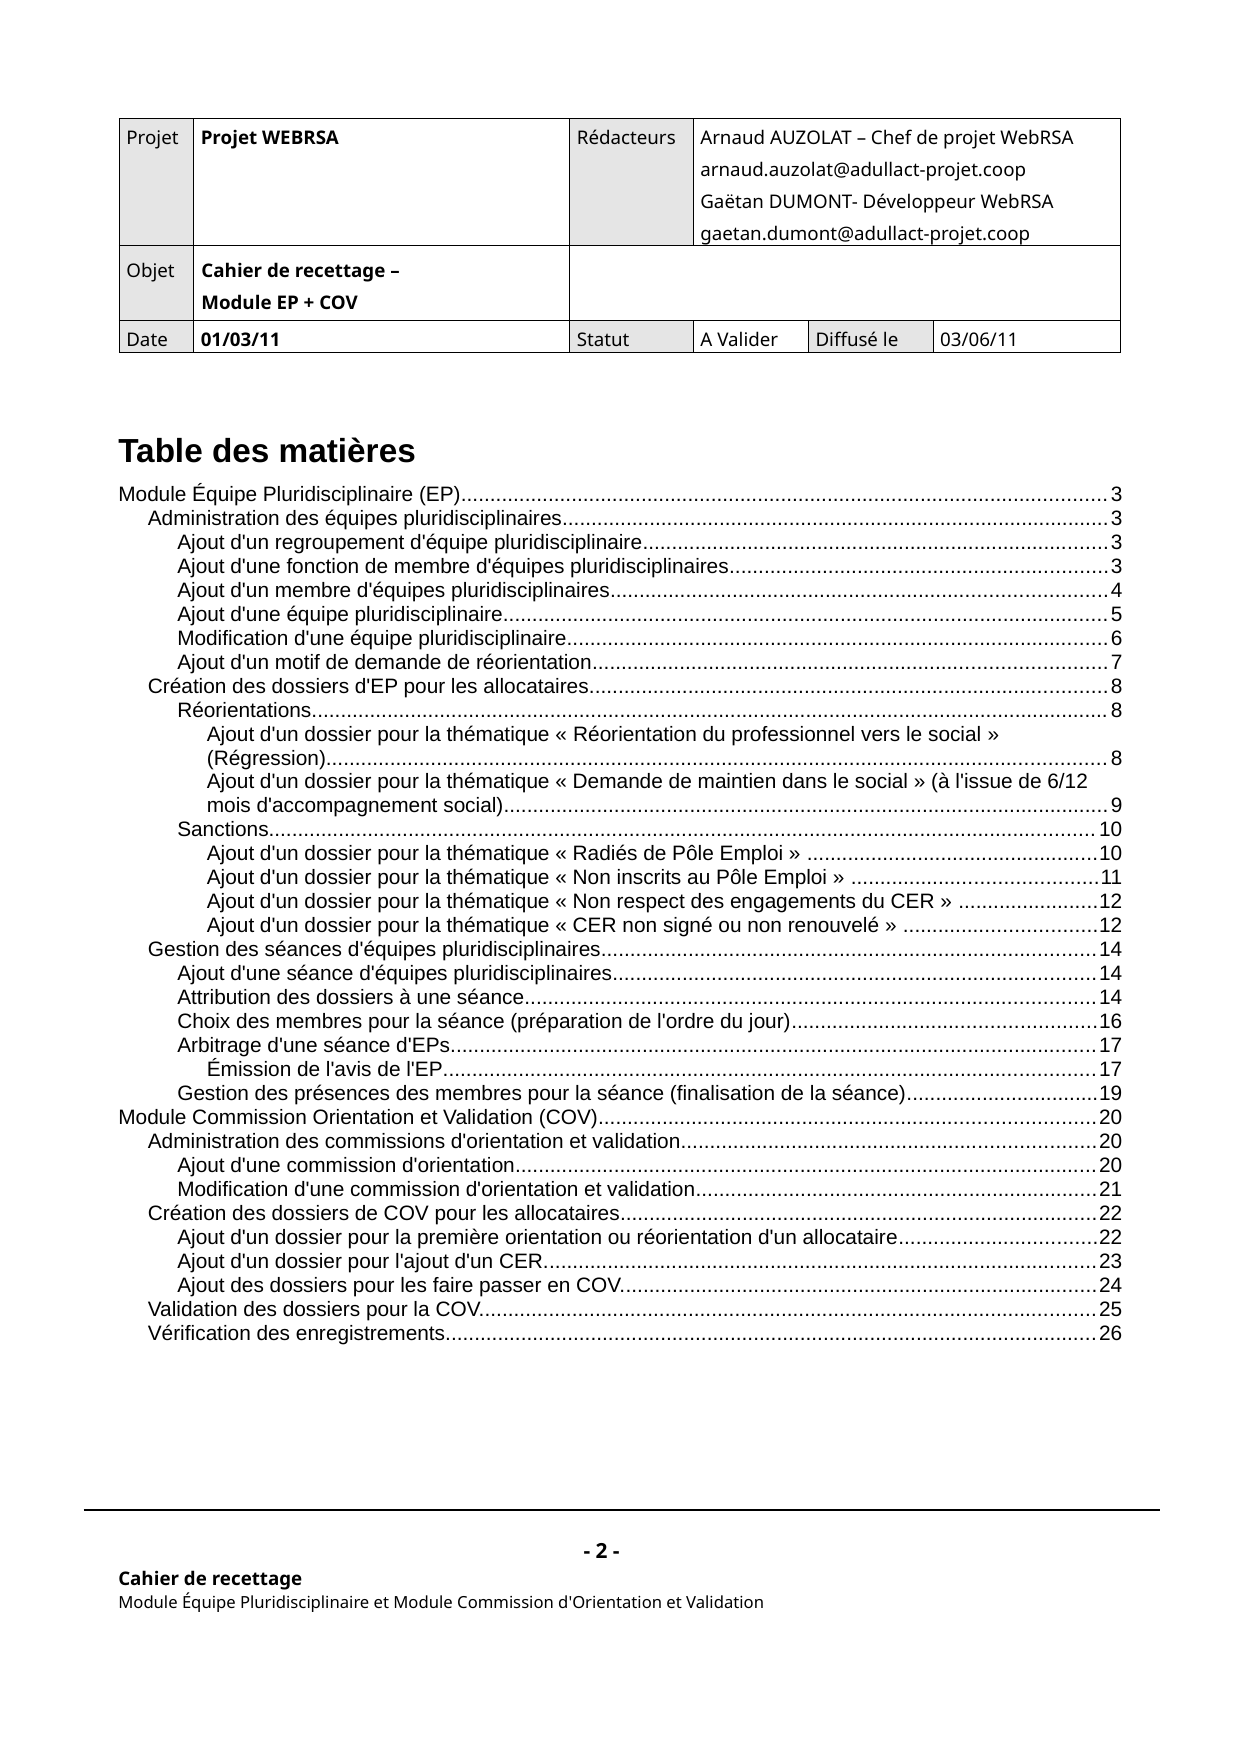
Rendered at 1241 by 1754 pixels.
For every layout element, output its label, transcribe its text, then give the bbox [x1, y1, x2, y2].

text Ajout d'une commission d'orientation 20 [177, 1153, 1122, 1177]
text Vérification des enregistrements 26 [148, 1320, 1122, 1344]
text Ajout d'un dossier pour la thématique « CER non signé ou non renouvelé » 12 [207, 913, 1122, 937]
text Ajout d'une séance d'équipes pluridisciplinaires 14 [177, 961, 1122, 985]
text Création des dossiers d'EP pour les allocataires 8 [148, 673, 1122, 697]
text Émission de l'avis de l'EP 17 [207, 1057, 1122, 1081]
text Ajout d'un dossier pour la thématique « Radiés de Pôle Emploi » 10 [207, 841, 1122, 865]
text Arbitrage d'une séance d'EPs 17 [177, 1033, 1122, 1057]
text Création des dossiers de COV pour les allocataires 22 [148, 1201, 1122, 1224]
text Ajout d'un dossier pour la thématique « Non inscrits au Pôle Emploi » 11 [207, 865, 1122, 889]
text Ajout d'une fonction de membre d'équipes pluridisciplinaires 3 [177, 554, 1122, 578]
text Ajout d'un dossier pour la thématique « Non respect des engagements du CER » 12 [207, 889, 1122, 913]
text Ajout d'un dossier pour la thématique « Réorientation du professionnel vers le social » (Régression) 8 [207, 721, 1122, 769]
text Validation des dossiers pour la COV. 25 [148, 1296, 1122, 1320]
text Attribution des dossiers à une séance 14 [177, 985, 1122, 1009]
text Ajout d'un dossier pour l'ajout d'un CER. 23 [177, 1248, 1122, 1272]
text Administration des commissions d'orientation et validation 20 [148, 1129, 1122, 1153]
subtitle Table des matières [118, 431, 1122, 469]
text Réorientations 8 [177, 697, 1122, 721]
text Administration des équipes pluridisciplinaires 3 [148, 506, 1122, 530]
text Modification d'une commission d'orientation et validation 21 [177, 1177, 1122, 1201]
text Ajout d'un regroupement d'équipe pluridisciplinaire 3 [177, 530, 1122, 554]
text Modification d'une équipe pluridisciplinaire 6 [177, 626, 1122, 649]
text Gestion des séances d'équipes pluridisciplinaires 14 [148, 937, 1122, 961]
text Gestion des présences des membres pour la séance (finalisation de la séance) 19 [177, 1081, 1122, 1105]
text Sanctions 10 [177, 817, 1122, 841]
text Ajout d'un motif de demande de réorientation 7 [177, 649, 1122, 673]
text Ajout d'un membre d'équipes pluridisciplinaires 4 [177, 578, 1122, 602]
text Ajout d'un dossier pour la première orientation ou réorientation d'un allocataire 22 [177, 1224, 1122, 1248]
text Ajout d'une équipe pluridisciplinaire 5 [177, 602, 1122, 626]
text Module Équipe Pluridisciplinaire (EP) 3 [118, 482, 1122, 506]
text Ajout des dossiers pour les faire passer en COV. 24 [177, 1272, 1122, 1296]
text Module Commission Orientation et Validation (COV) 20 [118, 1105, 1122, 1129]
text Choix des membres pour la séance (préparation de l'ordre du jour) 16 [177, 1009, 1122, 1033]
text Ajout d'un dossier pour la thématique « Demande de maintien dans le social » (à l'issue de 6/12 mois d'accompagnement social) 9 [207, 769, 1122, 817]
